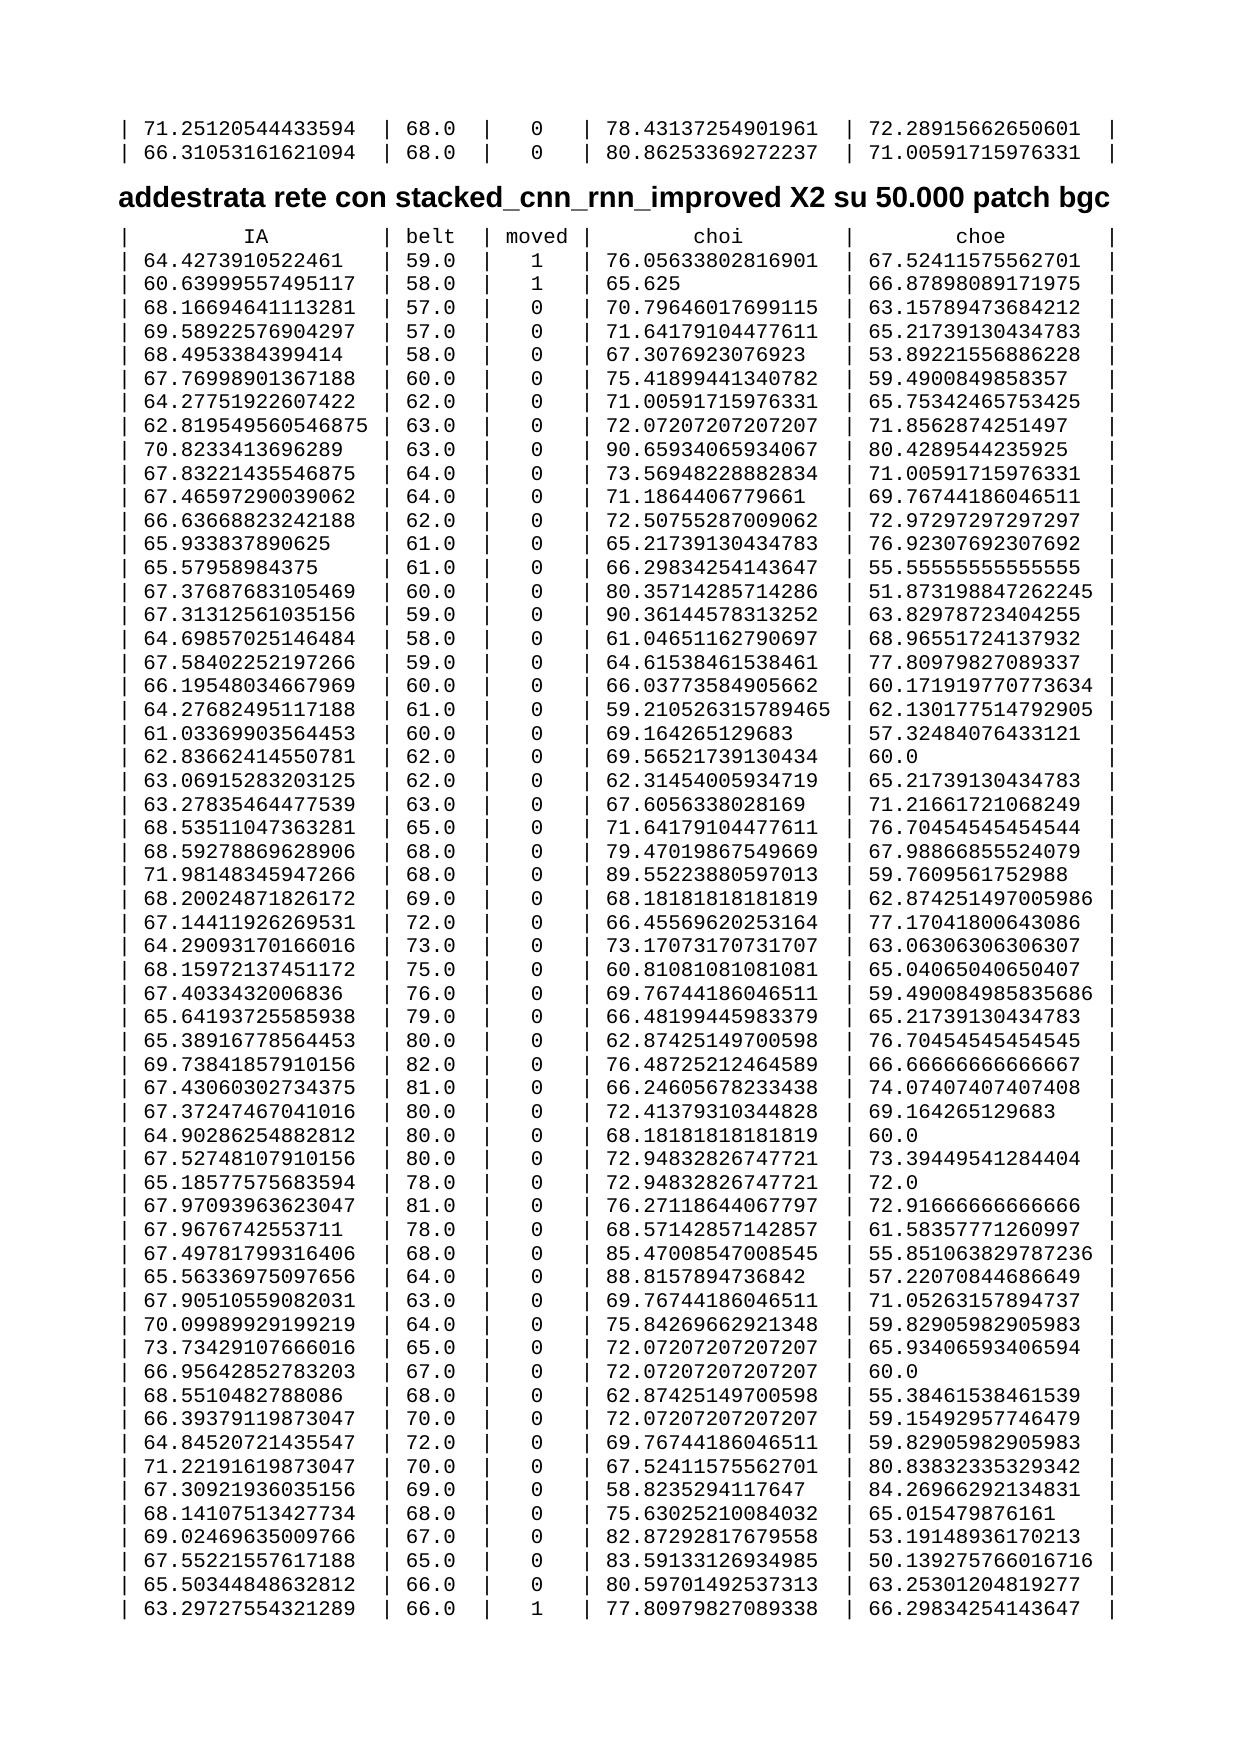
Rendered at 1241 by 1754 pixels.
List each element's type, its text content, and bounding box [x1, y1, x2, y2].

text | 64.69857025146484 | 58.0 | 0 | 61.04651162790697 | 68.96551724137932 | [118, 628, 1122, 652]
text | 67.4033432006836 | 76.0 | 0 | 69.76744186046511 | 59.490084985835686 | [118, 983, 1122, 1006]
text | 67.55221557617188 | 65.0 | 0 | 83.59133126934985 | 50.139275766016716 | [118, 1550, 1122, 1574]
text | 64.4273910522461 | 59.0 | 1 | 76.05633802816901 | 67.52411575562701 | [118, 250, 1122, 273]
text | 64.27682495117188 | 61.0 | 0 | 59.210526315789465 | 62.130177514792905 | [118, 699, 1122, 723]
text | 67.46597290039062 | 64.0 | 0 | 71.1864406779661 | 69.76744186046511 | [118, 486, 1122, 510]
text | 65.57958984375 | 61.0 | 0 | 66.29834254143647 | 55.55555555555555 | [118, 557, 1122, 581]
text | 66.95642852783203 | 67.0 | 0 | 72.07207207207207 | 60.0 | [118, 1361, 1122, 1385]
text | IA | belt | moved | choi | choe | [118, 226, 1122, 250]
text | 63.27835464477539 | 63.0 | 0 | 67.6056338028169 | 71.21661721068249 | [118, 793, 1122, 817]
text | 67.9676742553711 | 78.0 | 0 | 68.57142857142857 | 61.58357771260997 | [118, 1219, 1122, 1243]
text | 67.14411926269531 | 72.0 | 0 | 66.45569620253164 | 77.17041800643086 | [118, 912, 1122, 935]
text | 68.14107513427734 | 68.0 | 0 | 75.63025210084032 | 65.015479876161 | [118, 1503, 1122, 1527]
text | 68.4953384399414 | 58.0 | 0 | 67.3076923076923 | 53.89221556886228 | [118, 344, 1122, 368]
text | 70.09989929199219 | 64.0 | 0 | 75.84269662921348 | 59.82905982905983 | [118, 1314, 1122, 1337]
text | 65.56336975097656 | 64.0 | 0 | 88.8157894736842 | 57.22070844686649 | [118, 1266, 1122, 1290]
text | 67.37247467041016 | 80.0 | 0 | 72.41379310344828 | 69.164265129683 | [118, 1101, 1122, 1124]
text | 65.18577575683594 | 78.0 | 0 | 72.94832826747721 | 72.0 | [118, 1172, 1122, 1196]
text | 67.76998901367188 | 60.0 | 0 | 75.41899441340782 | 59.4900849858357 | [118, 368, 1122, 392]
text | 67.43060302734375 | 81.0 | 0 | 66.24605678233438 | 74.07407407407408 | [118, 1077, 1122, 1101]
text | 68.20024871826172 | 69.0 | 0 | 68.18181818181819 | 62.874251497005986 | [118, 888, 1122, 912]
text | 64.27751922607422 | 62.0 | 0 | 71.00591715976331 | 65.75342465753425 | [118, 392, 1122, 415]
text | 62.83662414550781 | 62.0 | 0 | 69.56521739130434 | 60.0 | [118, 746, 1122, 770]
text | 68.53511047363281 | 65.0 | 0 | 71.64179104477611 | 76.70454545454544 | [118, 817, 1122, 841]
text | 67.37687683105469 | 60.0 | 0 | 80.35714285714286 | 51.873198847262245 | [118, 581, 1122, 604]
text | 67.58402252197266 | 59.0 | 0 | 64.61538461538461 | 77.80979827089337 | [118, 652, 1122, 675]
text | 69.58922576904297 | 57.0 | 0 | 71.64179104477611 | 65.21739130434783 | [118, 321, 1122, 344]
text | 68.5510482788086 | 68.0 | 0 | 62.87425149700598 | 55.38461538461539 | [118, 1385, 1122, 1408]
text | 64.84520721435547 | 72.0 | 0 | 69.76744186046511 | 59.82905982905983 | [118, 1432, 1122, 1456]
text | 70.8233413696289 | 63.0 | 0 | 90.65934065934067 | 80.4289544235925 | [118, 439, 1122, 462]
text | 63.29727554321289 | 66.0 | 1 | 77.80979827089338 | 66.29834254143647 | [118, 1597, 1122, 1621]
text | 71.22191619873047 | 70.0 | 0 | 67.52411575562701 | 80.83832335329342 | [118, 1456, 1122, 1479]
text | 65.64193725585938 | 79.0 | 0 | 66.48199445983379 | 65.21739130434783 | [118, 1006, 1122, 1030]
subtitle addestrata rete con stacked_cnn_rnn_improved X2 su 50.000 patch bgc [118, 180, 1122, 213]
text | 66.63668823242188 | 62.0 | 0 | 72.50755287009062 | 72.97297297297297 | [118, 510, 1122, 533]
text | 65.933837890625 | 61.0 | 0 | 65.21739130434783 | 76.92307692307692 | [118, 533, 1122, 557]
text | 64.90286254882812 | 80.0 | 0 | 68.18181818181819 | 60.0 | [118, 1124, 1122, 1148]
text | 69.73841857910156 | 82.0 | 0 | 76.48725212464589 | 66.66666666666667 | [118, 1054, 1122, 1077]
text | 68.16694641113281 | 57.0 | 0 | 70.79646017699115 | 63.15789473684212 | [118, 297, 1122, 321]
text | 67.90510559082031 | 63.0 | 0 | 69.76744186046511 | 71.05263157894737 | [118, 1290, 1122, 1314]
text | 67.97093963623047 | 81.0 | 0 | 76.27118644067797 | 72.91666666666666 | [118, 1196, 1122, 1219]
text | 66.39379119873047 | 70.0 | 0 | 72.07207207207207 | 59.15492957746479 | [118, 1408, 1122, 1432]
text | 71.98148345947266 | 68.0 | 0 | 89.55223880597013 | 59.7609561752988 | [118, 864, 1122, 888]
text | 62.819549560546875 | 63.0 | 0 | 72.07207207207207 | 71.8562874251497 | [118, 415, 1122, 439]
text | 67.30921936035156 | 69.0 | 0 | 58.8235294117647 | 84.26966292134831 | [118, 1479, 1122, 1503]
text | 61.03369903564453 | 60.0 | 0 | 69.164265129683 | 57.32484076433121 | [118, 723, 1122, 746]
text | 65.50344848632812 | 66.0 | 0 | 80.59701492537313 | 63.25301204819277 | [118, 1574, 1122, 1597]
text | 66.19548034667969 | 60.0 | 0 | 66.03773584905662 | 60.171919770773634 | [118, 675, 1122, 699]
text | 64.29093170166016 | 73.0 | 0 | 73.17073170731707 | 63.06306306306307 | [118, 935, 1122, 959]
text | 71.25120544433594 | 68.0 | 0 | 78.43137254901961 | 72.28915662650601 | [118, 118, 1122, 142]
text | 68.15972137451172 | 75.0 | 0 | 60.81081081081081 | 65.04065040650407 | [118, 959, 1122, 983]
text | 65.38916778564453 | 80.0 | 0 | 62.87425149700598 | 76.70454545454545 | [118, 1030, 1122, 1054]
text | 67.31312561035156 | 59.0 | 0 | 90.36144578313252 | 63.82978723404255 | [118, 604, 1122, 628]
text | 67.83221435546875 | 64.0 | 0 | 73.56948228882834 | 71.00591715976331 | [118, 462, 1122, 486]
text | 67.49781799316406 | 68.0 | 0 | 85.47008547008545 | 55.851063829787236 | [118, 1243, 1122, 1266]
text | 73.73429107666016 | 65.0 | 0 | 72.07207207207207 | 65.93406593406594 | [118, 1337, 1122, 1361]
text | 67.52748107910156 | 80.0 | 0 | 72.94832826747721 | 73.39449541284404 | [118, 1148, 1122, 1172]
text | 63.06915283203125 | 62.0 | 0 | 62.31454005934719 | 65.21739130434783 | [118, 770, 1122, 793]
text | 69.02469635009766 | 67.0 | 0 | 82.87292817679558 | 53.19148936170213 | [118, 1527, 1122, 1550]
text | 60.63999557495117 | 58.0 | 1 | 65.625 | 66.87898089171975 | [118, 273, 1122, 297]
text | 66.31053161621094 | 68.0 | 0 | 80.86253369272237 | 71.00591715976331 | [118, 142, 1122, 165]
text | 68.59278869628906 | 68.0 | 0 | 79.47019867549669 | 67.98866855524079 | [118, 841, 1122, 864]
